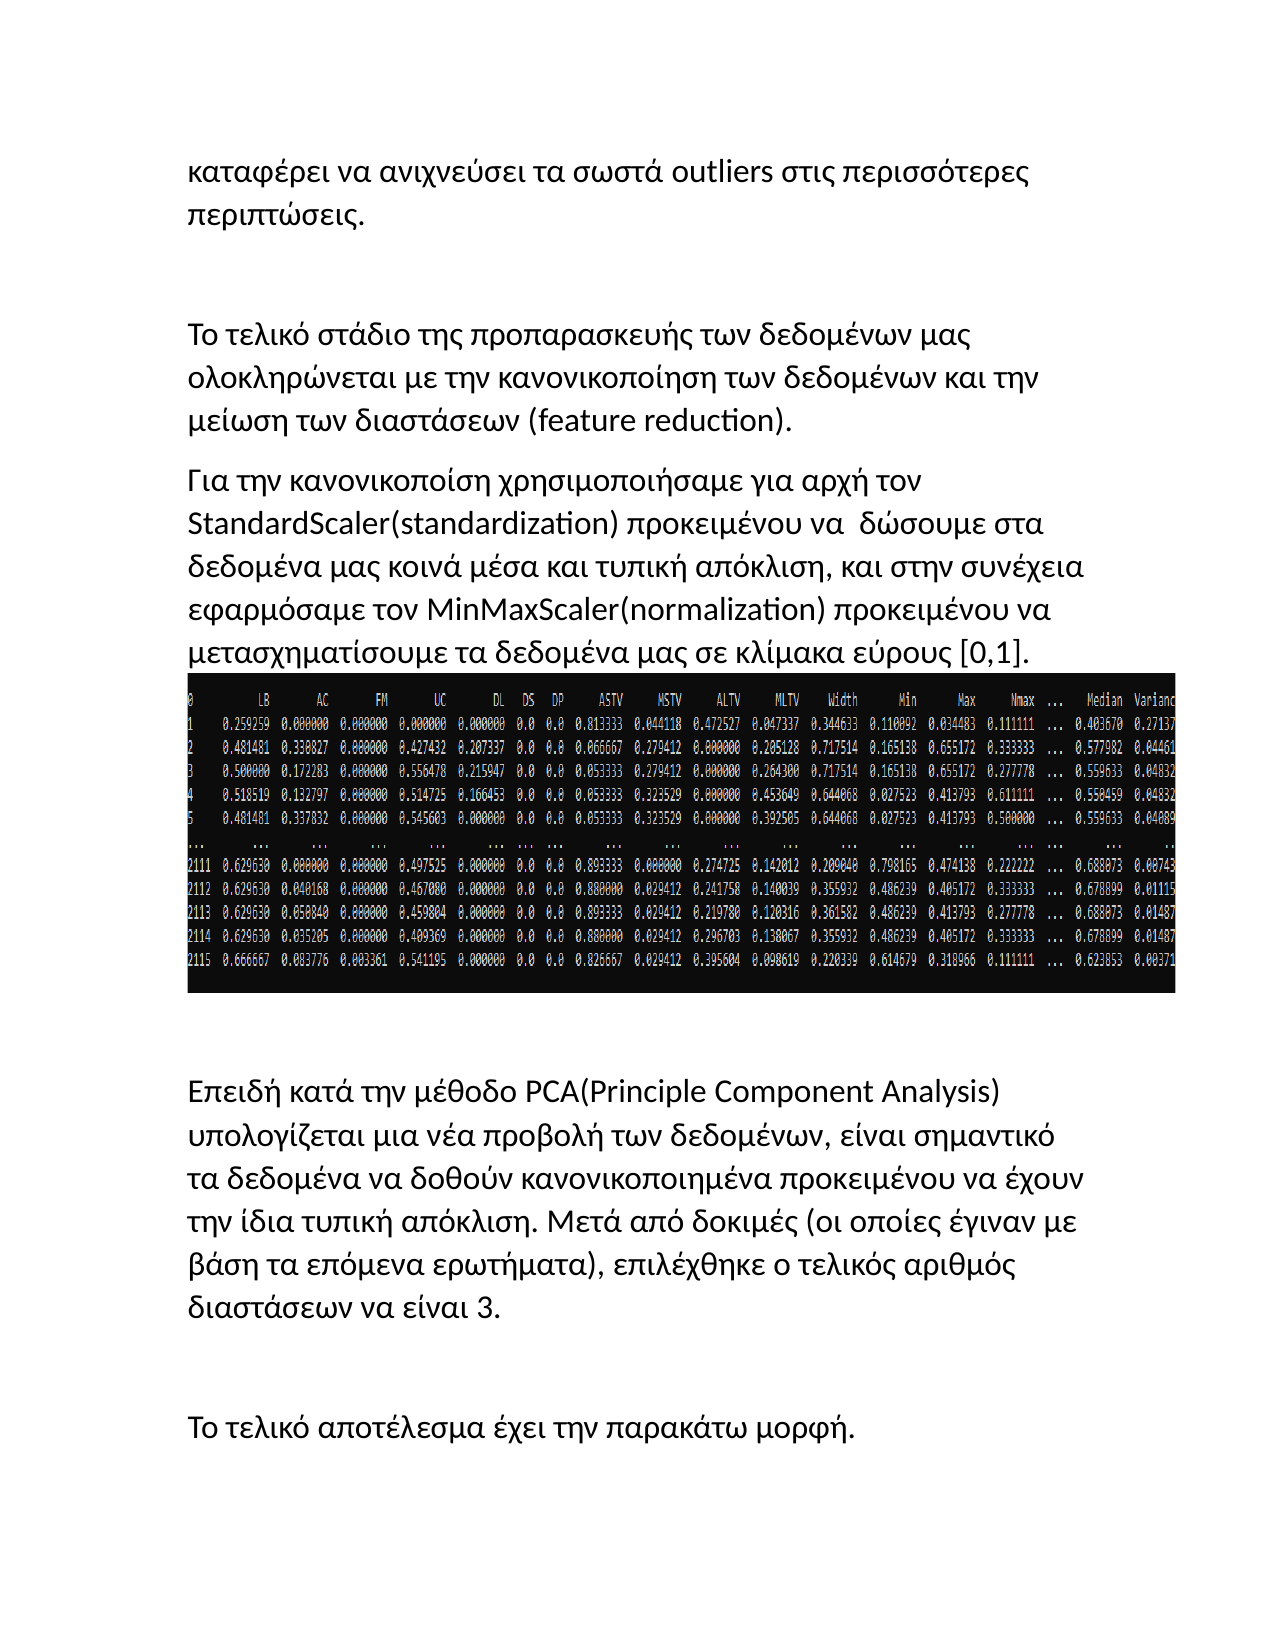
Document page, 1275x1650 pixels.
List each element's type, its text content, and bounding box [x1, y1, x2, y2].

text Το τελικό στάδιο της προπαρασκευής των δεδομένων μας ολοκληρώνεται με την κανονικοποίηση των δεδομένων και την μείωση των διαστάσεων (feature reduction). [187, 313, 1087, 440]
text Επειδή κατά την μέθοδο PCA(Principle Component Analysis) υπολογίζεται μια νέα προβολή των δεδομένων, είναι σημαντικό τα δεδομένα να δοθούν κανονικοποιημένα προκειμένου να έχουν την ίδια τυπική απόκλιση. Μετά από δοκιμές (οι οποίες έγιναν με βάση τα επόμενα ερωτήματα), επιλέχθηκε ο τελικός αριθμός διαστάσεων να είναι 3. [187, 1070, 1087, 1327]
text καταφέρει να ανιχνεύσει τα σωστά outliers στις περισσότερες περιπτώσεις. [187, 150, 1087, 234]
text Το τελικό αποτέλεσμα έχει την παρακάτω μορφή. [187, 1406, 1087, 1446]
text Για την κανονικοποίση χρησιμοποιήσαμε για αρχή τον StandardScaler(standardization) προκειμένου να δώσουμε στα δεδομένα μας κοινά μέσα και τυπική απόκλιση, και στην συνέχεια εφαρμόσαμε τον MinMaxScaler(normalization) προκειμένου να μετασχηματίσουμε τα δεδομένα μας σε κλίμακα εύρους [0,1]. [187, 459, 1087, 673]
